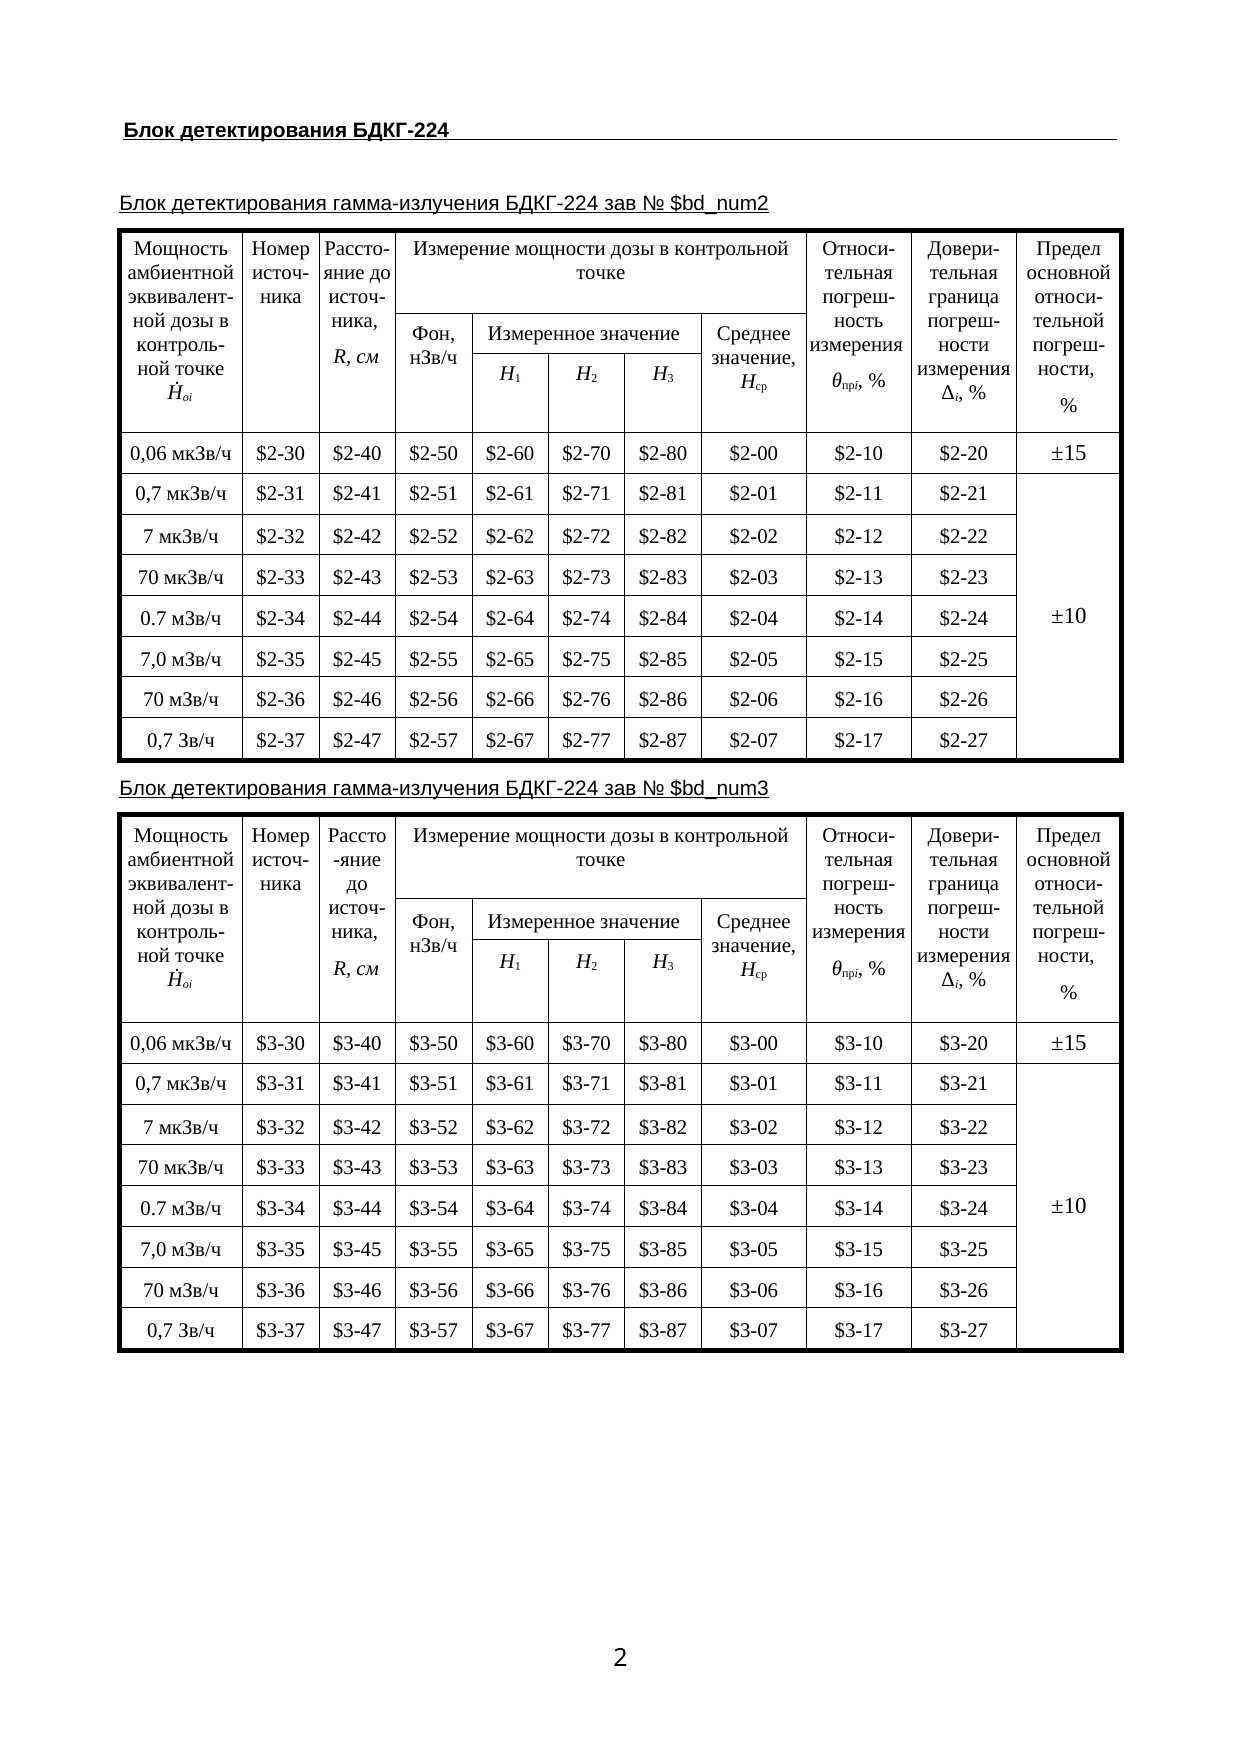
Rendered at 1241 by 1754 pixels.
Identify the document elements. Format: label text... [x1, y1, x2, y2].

table_cell $3-85 [625, 1227, 701, 1267]
table_cell $3-53 [396, 1145, 472, 1185]
table_cell Среднее значение, Hср [702, 314, 806, 432]
table_cell $3-03 [702, 1145, 806, 1185]
table_cell $2-21 [912, 474, 1016, 513]
table_cell Фон, нЗв/ч [396, 899, 472, 1022]
table_cell $3-57 [396, 1308, 472, 1348]
table_cell $2-83 [625, 555, 701, 595]
table_cell $3-31 [243, 1064, 319, 1104]
table_cell $2-44 [320, 596, 395, 636]
table_cell $3-64 [473, 1186, 548, 1226]
table_cell $3-63 [473, 1145, 548, 1185]
table_cell $2-03 [702, 555, 806, 595]
table_cell $2-70 [549, 433, 624, 473]
table_cell $2-71 [549, 474, 624, 513]
table_cell $2-51 [396, 474, 472, 513]
table_cell 7,0 мЗв/ч [122, 637, 242, 676]
table_cell Довери-тельная граница погреш-ности измерения Δi, % [912, 233, 1016, 432]
table_cell $2-17 [807, 718, 911, 758]
table_cell $2-67 [473, 718, 548, 758]
table_cell Измеренное значение [473, 314, 701, 353]
table_cell $3-83 [625, 1145, 701, 1185]
table_cell $3-61 [473, 1064, 548, 1104]
table_cell $2-81 [625, 474, 701, 513]
table_cell $3-26 [912, 1268, 1016, 1307]
table_cell $3-51 [396, 1064, 472, 1104]
table_cell $3-27 [912, 1308, 1016, 1348]
table_cell $2-13 [807, 555, 911, 595]
table_cell $2-87 [625, 718, 701, 758]
table_cell $3-40 [320, 1023, 395, 1063]
table_cell Рассто-яние до источ-ника, R, см [320, 233, 395, 432]
table_cell $3-37 [243, 1308, 319, 1348]
table_cell 7 мкЗв/ч [122, 515, 242, 554]
table_cell H3 [625, 354, 701, 432]
table_cell $2-72 [549, 515, 624, 554]
table_cell $3-16 [807, 1268, 911, 1307]
table_cell $2-14 [807, 596, 911, 636]
table_cell 0,06 мкЗв/ч [122, 433, 242, 473]
table_cell $2-22 [912, 515, 1016, 554]
table_cell $3-05 [702, 1227, 806, 1267]
table_cell 7,0 мЗв/ч [122, 1227, 242, 1267]
table_cell $2-80 [625, 433, 701, 473]
table_cell Предел основной относи-тельной погреш-ности, % [1017, 817, 1119, 1022]
table_cell 0.7 мЗв/ч [122, 1186, 242, 1226]
table_cell $2-00 [702, 433, 806, 473]
table_cell $3-67 [473, 1308, 548, 1348]
table_cell $2-66 [473, 677, 548, 717]
table_cell $3-54 [396, 1186, 472, 1226]
table_cell ±10 [1017, 474, 1119, 758]
table_cell $3-81 [625, 1064, 701, 1104]
table_cell $3-74 [549, 1186, 624, 1226]
table_cell $2-56 [396, 677, 472, 717]
table_cell $3-84 [625, 1186, 701, 1226]
table_cell $2-41 [320, 474, 395, 513]
table_cell $3-73 [549, 1145, 624, 1185]
table_cell $3-12 [807, 1105, 911, 1144]
table_cell $3-33 [243, 1145, 319, 1185]
table_cell $2-60 [473, 433, 548, 473]
table_cell Фон, нЗв/ч [396, 314, 472, 432]
table_cell $2-30 [243, 433, 319, 473]
table_cell 70 мкЗв/ч [122, 555, 242, 595]
table_cell Предел основной относи-тельной погреш-ности, % [1017, 233, 1119, 432]
table_cell $2-50 [396, 433, 472, 473]
table_cell $2-63 [473, 555, 548, 595]
table_cell $3-35 [243, 1227, 319, 1267]
table_cell $3-34 [243, 1186, 319, 1226]
table_cell $2-31 [243, 474, 319, 513]
table_cell $3-76 [549, 1268, 624, 1307]
table_cell $2-07 [702, 718, 806, 758]
table_cell $2-34 [243, 596, 319, 636]
table_cell Измеренное значение [473, 899, 701, 938]
table_cell $2-84 [625, 596, 701, 636]
table_cell $2-23 [912, 555, 1016, 595]
table_cell $2-24 [912, 596, 1016, 636]
table_cell $3-36 [243, 1268, 319, 1307]
table_cell $2-74 [549, 596, 624, 636]
table_cell $3-25 [912, 1227, 1016, 1267]
table_cell H1 [473, 354, 548, 432]
table_cell $3-20 [912, 1023, 1016, 1063]
table_cell $2-15 [807, 637, 911, 676]
table_cell $3-06 [702, 1268, 806, 1307]
table_cell $3-11 [807, 1064, 911, 1104]
table_cell $3-17 [807, 1308, 911, 1348]
table_cell $2-05 [702, 637, 806, 676]
table_cell ±10 [1017, 1064, 1119, 1348]
table_cell $3-60 [473, 1023, 548, 1063]
table_cell 0,7 Зв/ч [122, 1308, 242, 1348]
table_cell $3-02 [702, 1105, 806, 1144]
table_cell $2-36 [243, 677, 319, 717]
table_cell $3-70 [549, 1023, 624, 1063]
table_cell Довери-тельная граница погреш-ности измерения Δi, % [912, 817, 1016, 1022]
table_cell ±15 [1017, 1023, 1119, 1063]
table_cell $2-25 [912, 637, 1016, 676]
table_cell $2-04 [702, 596, 806, 636]
table_cell H2 [549, 940, 624, 1022]
table_cell ±15 [1017, 433, 1119, 473]
table_cell $2-62 [473, 515, 548, 554]
table_cell H2 [549, 354, 624, 432]
table_cell $2-47 [320, 718, 395, 758]
table_cell $3-56 [396, 1268, 472, 1307]
table_cell $2-33 [243, 555, 319, 595]
table_cell Рассто-яние до источ-ника, R, см [320, 817, 395, 1022]
table_cell $3-66 [473, 1268, 548, 1307]
table_cell $3-00 [702, 1023, 806, 1063]
table_cell $2-46 [320, 677, 395, 717]
table_cell $2-40 [320, 433, 395, 473]
table_cell $3-13 [807, 1145, 911, 1185]
table_cell $3-15 [807, 1227, 911, 1267]
table_cell $3-07 [702, 1308, 806, 1348]
table_cell $2-37 [243, 718, 319, 758]
table_cell $3-10 [807, 1023, 911, 1063]
table_cell $2-43 [320, 555, 395, 595]
table_cell $2-35 [243, 637, 319, 676]
table_cell $3-01 [702, 1064, 806, 1104]
table_cell $2-06 [702, 677, 806, 717]
table_cell $3-77 [549, 1308, 624, 1348]
table_cell $3-80 [625, 1023, 701, 1063]
table_cell $3-24 [912, 1186, 1016, 1226]
table_cell $2-42 [320, 515, 395, 554]
table_cell $2-65 [473, 637, 548, 676]
table_cell $2-85 [625, 637, 701, 676]
table_cell $2-52 [396, 515, 472, 554]
table_cell $2-16 [807, 677, 911, 717]
table_cell 0,7 Зв/ч [122, 718, 242, 758]
table_cell $3-43 [320, 1145, 395, 1185]
table_cell $3-62 [473, 1105, 548, 1144]
table_cell $2-53 [396, 555, 472, 595]
table_cell $3-44 [320, 1186, 395, 1226]
table_cell Мощность амбиентной эквивалент-ной дозы в контроль-ной точке Ḣoi [122, 233, 242, 432]
table_cell $3-50 [396, 1023, 472, 1063]
table_cell $3-46 [320, 1268, 395, 1307]
table_cell $2-54 [396, 596, 472, 636]
table_cell $2-64 [473, 596, 548, 636]
table_cell Мощность амбиентной эквивалент-ной дозы в контроль-ной точке Ḣoi [122, 817, 242, 1022]
table_cell $2-01 [702, 474, 806, 513]
table_cell $2-20 [912, 433, 1016, 473]
table_cell $2-02 [702, 515, 806, 554]
table_cell Измерение мощности дозы в контрольной точке [396, 233, 806, 313]
table_cell $3-75 [549, 1227, 624, 1267]
table_cell $2-61 [473, 474, 548, 513]
table_cell $3-30 [243, 1023, 319, 1063]
table_cell $3-55 [396, 1227, 472, 1267]
table_cell Относи-тельная погреш-ность измерения θпрi, % [807, 817, 911, 1022]
table_cell $2-77 [549, 718, 624, 758]
table_cell $2-27 [912, 718, 1016, 758]
table_cell $3-42 [320, 1105, 395, 1144]
table_cell 0.7 мЗв/ч [122, 596, 242, 636]
table_cell Измерение мощности дозы в контрольной точке [396, 817, 806, 898]
table_cell $3-52 [396, 1105, 472, 1144]
table_cell $2-73 [549, 555, 624, 595]
table_cell $3-82 [625, 1105, 701, 1144]
table_cell $3-41 [320, 1064, 395, 1104]
table_header Блок детектирования гамма-излучения БДКГ-224 зав № $bd_num2 [119, 179, 1121, 227]
table_cell 70 мЗв/ч [122, 677, 242, 717]
table_cell H1 [473, 940, 548, 1022]
table_cell $2-76 [549, 677, 624, 717]
table_cell 0,7 мкЗв/ч [122, 1064, 242, 1104]
table_cell $2-11 [807, 474, 911, 513]
table_cell $2-10 [807, 433, 911, 473]
table_cell $3-04 [702, 1186, 806, 1226]
table_cell $3-32 [243, 1105, 319, 1144]
table_cell $2-86 [625, 677, 701, 717]
table_cell 0,7 мкЗв/ч [122, 474, 242, 513]
table_cell $2-45 [320, 637, 395, 676]
table_cell $3-14 [807, 1186, 911, 1226]
table_cell $2-12 [807, 515, 911, 554]
table_cell $3-87 [625, 1308, 701, 1348]
table_cell 70 мкЗв/ч [122, 1145, 242, 1185]
table_cell $3-72 [549, 1105, 624, 1144]
table_cell $2-75 [549, 637, 624, 676]
table_cell $3-23 [912, 1145, 1016, 1185]
table_cell 70 мЗв/ч [122, 1268, 242, 1307]
table_cell 0,06 мкЗв/ч [122, 1023, 242, 1063]
table_cell Среднее значение, Hср [702, 899, 806, 1022]
table_cell $3-22 [912, 1105, 1016, 1144]
table_cell $3-86 [625, 1268, 701, 1307]
table_cell Номер источ-ника [243, 233, 319, 432]
table_cell Номер источ-ника [243, 817, 319, 1022]
table_cell $3-45 [320, 1227, 395, 1267]
table_cell Относи-тельная погреш-ность измерения θпрi, % [807, 233, 911, 432]
table_cell $3-47 [320, 1308, 395, 1348]
table_cell $3-71 [549, 1064, 624, 1104]
table_cell $2-82 [625, 515, 701, 554]
table_cell $2-55 [396, 637, 472, 676]
table_cell $2-26 [912, 677, 1016, 717]
table_cell $3-65 [473, 1227, 548, 1267]
table_cell H3 [625, 940, 701, 1022]
table_cell $2-57 [396, 718, 472, 758]
table_cell $3-21 [912, 1064, 1016, 1104]
table_cell 7 мкЗв/ч [122, 1105, 242, 1144]
table_header Блок детектирования гамма-излучения БДКГ-224 зав № $bd_num3 [119, 763, 1121, 812]
table_cell $2-32 [243, 515, 319, 554]
